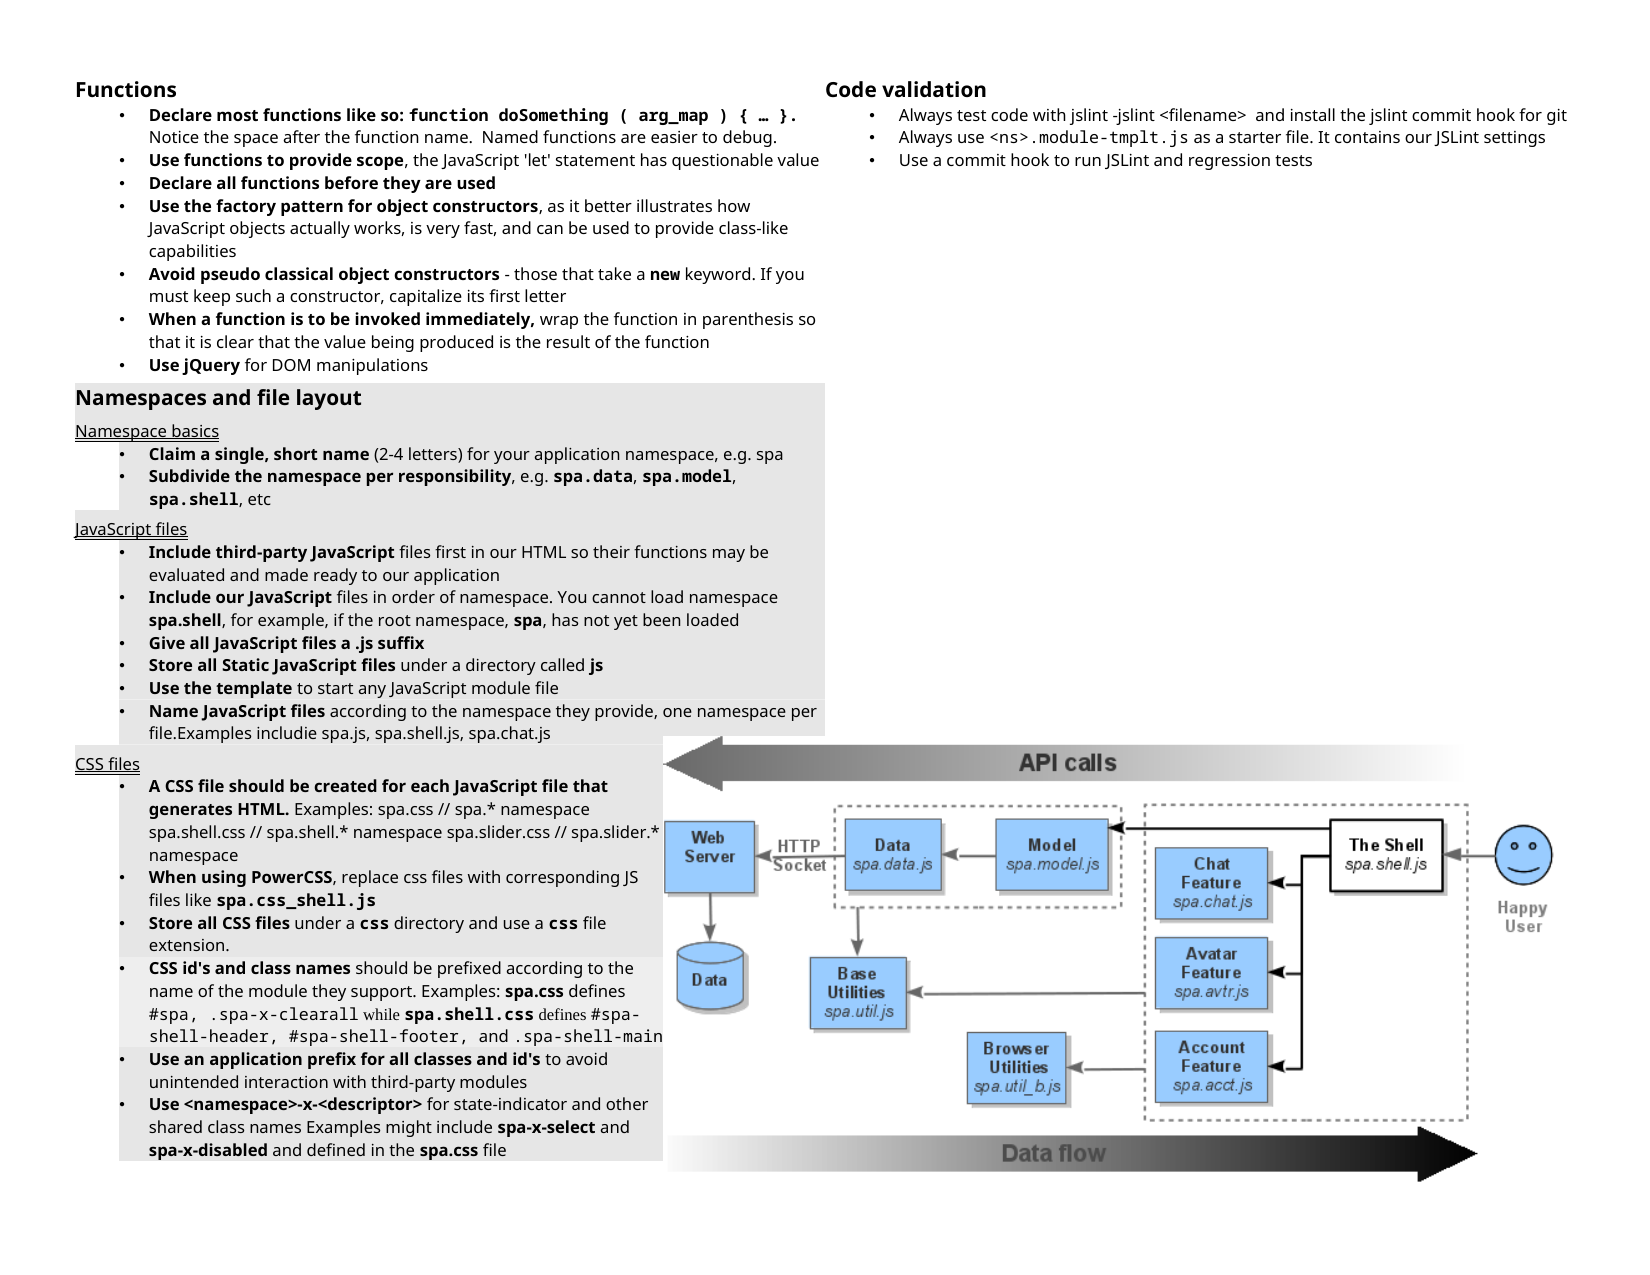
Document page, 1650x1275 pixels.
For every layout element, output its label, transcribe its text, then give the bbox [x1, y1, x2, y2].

list Name JavaScript files according to the namespace they provide, one namespace per file.Examples includie spa.js, spa.shell.js, spa.chat.js [119, 699, 825, 745]
list When using PowerCSS, replace css files with corresponding JS files like spa.css_shell.js [119, 866, 663, 911]
subtitle Namespace basics [75, 419, 825, 442]
subtitle JavaScript files [75, 518, 825, 540]
subtitle Functions [75, 75, 825, 103]
list A CSS file should be created for each JavaScript file that generates HTML. Examples: spa.css // spa.* namespace spa.shell.css // spa.shell.* namespace spa.slider.css // spa.slider.* namespace [119, 775, 663, 866]
list Avoid pseudo classical object constructors - those that take a new keyword. If you must keep such a constructor, capitalize its first letter [119, 262, 825, 308]
list Declare all functions before they are used [119, 172, 825, 194]
list When a function is to be invoked immediately, wrap the function in parenthesis so that it is clear that the value being produced is the result of the function [119, 308, 825, 353]
picture [663, 736, 1560, 1183]
list Declare most functions like so: function doSomething ( arg_map ) { … }. Notice the space after the function name. Named functions are easier to debug. [119, 103, 825, 149]
list Always use <ns>.module-tmplt.js as a starter file. It contains our JSLint settings [869, 126, 1575, 149]
list Store all CSS files under a css directory and use a css file extension. [119, 911, 663, 957]
list Use a commit hook to run JSLint and regression tests [869, 149, 1575, 172]
subtitle CSS files [75, 752, 663, 775]
list Use jQuery for DOM manipulations [119, 353, 825, 376]
list Use <namespace>-x-<descriptor> for state-indicator and other shared class names Examples might include spa-x-select and spa-x-disabled and defined in the spa.css file [119, 1093, 663, 1161]
list Claim a single, short name (2-4 letters) for your application namespace, e.g. spa [119, 442, 825, 465]
list Store all Static JavaScript files under a directory called js [119, 654, 825, 677]
list Use the template to start any JavaScript module file [119, 677, 825, 699]
subtitle Code validation [825, 75, 1575, 103]
list CSS id's and class names should be prefixed according to the name of the module they support. Examples: spa.css defines #spa, .spa-x-clearall while spa.shell.css defines #spa-shell-header, #spa-shell-footer, and .spa-shell-main [119, 957, 663, 1047]
list Use an application prefix for all classes and id's to avoid unintended interaction with third-party modules [119, 1047, 663, 1093]
list Use functions to provide scope, the JavaScript 'let' statement has questionable value [119, 149, 825, 172]
list Include our JavaScript files in order of namespace. You cannot load namespace spa.shell, for example, if the root namespace, spa, has not yet been loaded [119, 586, 825, 631]
list Subdivide the namespace per responsibility, e.g. spa.data, spa.model, spa.shell, etc [119, 465, 825, 510]
subtitle Namespaces and file layout [75, 383, 825, 412]
list Give all JavaScript files a .js suffix [119, 631, 825, 654]
list Always test code with jslint -jslint <filename> and install the jslint commit hook for git [869, 103, 1575, 126]
list Use the factory pattern for object constructors, as it better illustrates how JavaScript objects actually works, is very fast, and can be used to provide class-like capabilities [119, 194, 825, 262]
list Include third-party JavaScript files first in our HTML so their functions may be evaluated and made ready to our application [119, 540, 825, 586]
